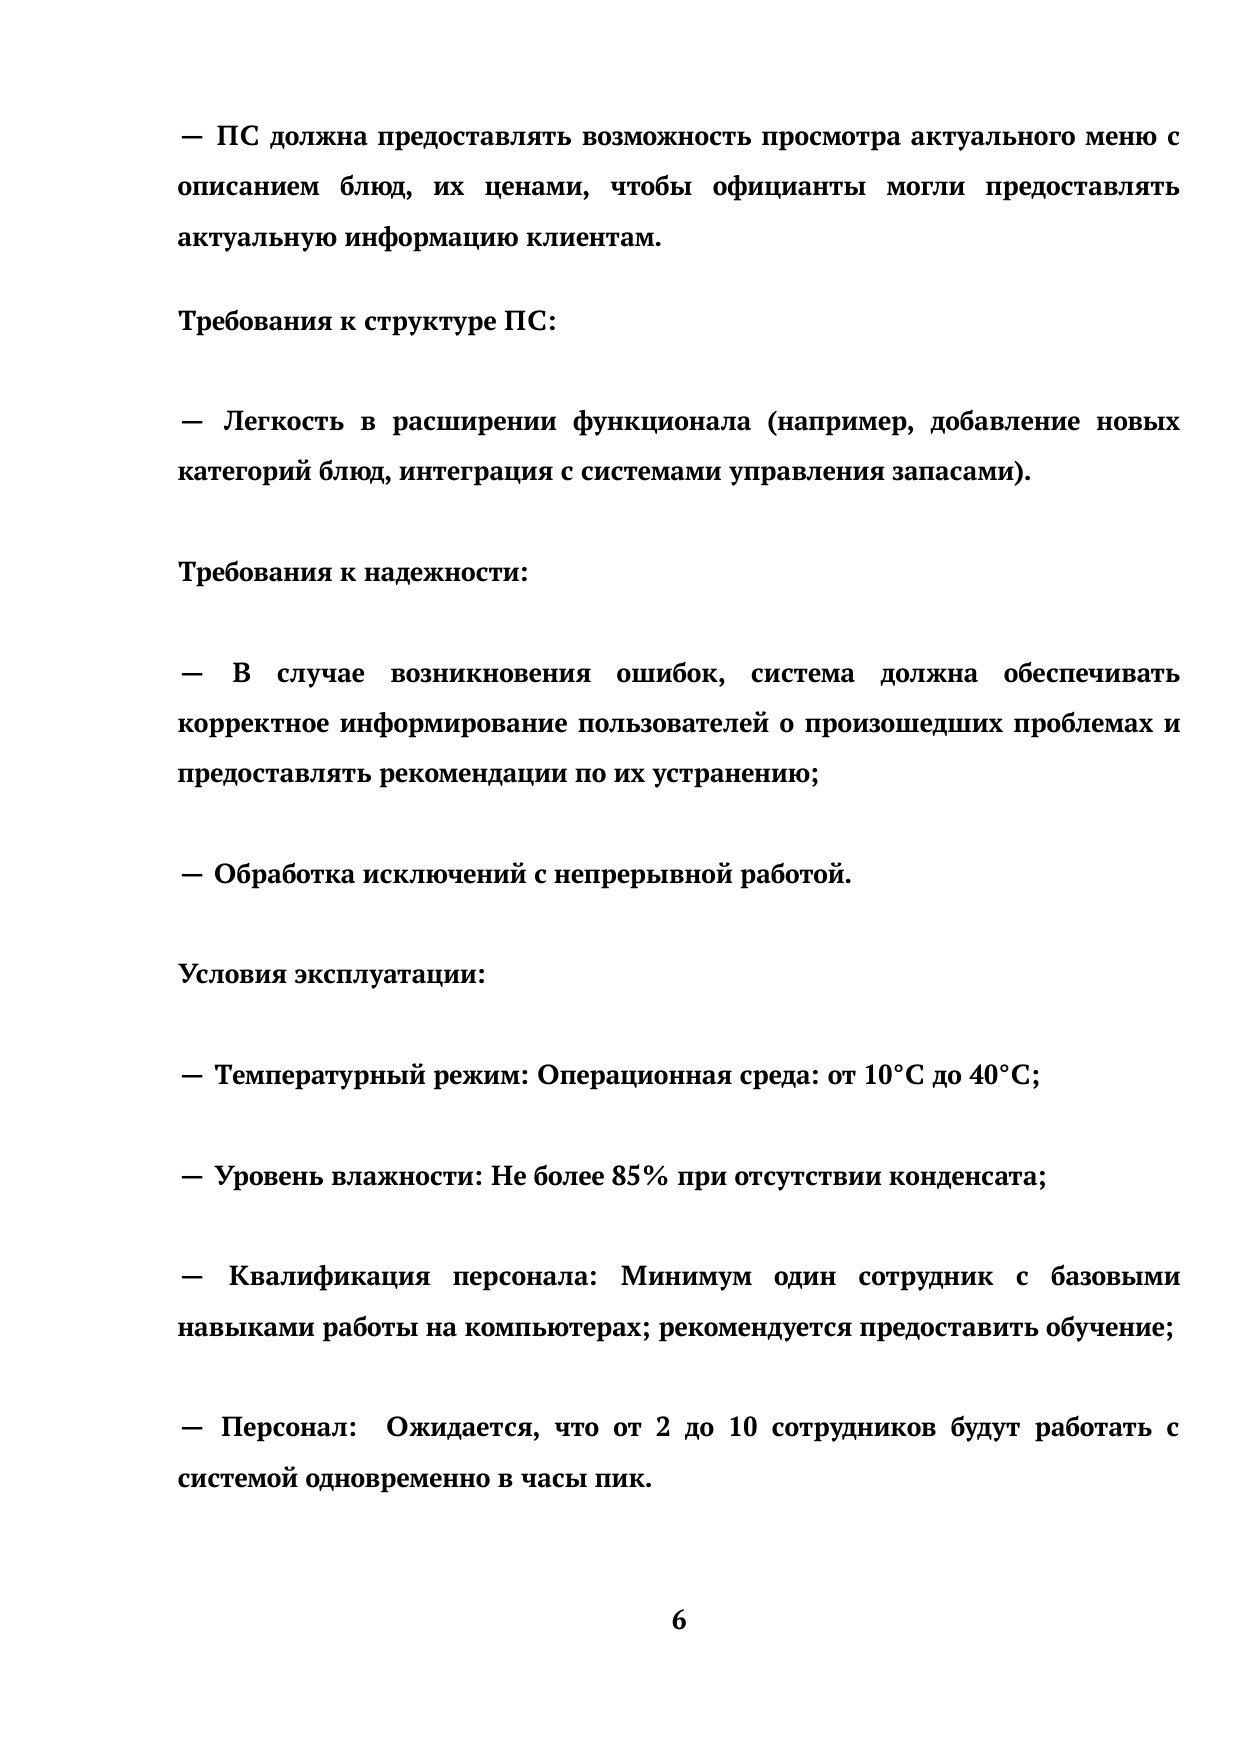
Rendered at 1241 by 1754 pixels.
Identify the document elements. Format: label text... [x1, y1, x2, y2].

text — Температурный режим: Операционная среда: от 10°C до 40°C; [177, 1057, 1181, 1091]
text Требования к структуре ПС: [177, 303, 1181, 336]
text Условия эксплуатации: [177, 957, 1181, 990]
text — В случае возникновения ошибок, система должна обеспечивать корректное информирование пользователей о произошедших проблемах и предоставлять рекомендации по их устранению; [177, 655, 1181, 789]
text — Уровень влажности: Не более 85% при отсутствии конденсата; [177, 1158, 1181, 1191]
text — Обработка исключений с непрерывной работой. [177, 856, 1181, 889]
text — Квалификация персонала: Минимум один сотрудник с базовыми навыками работы на компьютерах; рекомендуется предоставить обучение; [177, 1258, 1181, 1342]
text — ПС должна предоставлять возможность просмотра актуального меню с описанием блюд, их ценами, чтобы официанты могли предоставлять актуальную информацию клиентам. [177, 118, 1181, 252]
text — Легкость в расширении функционала (например, добавление новых категорий блюд, интеграция с системами управления запасами). [177, 403, 1181, 487]
text Требования к надежности: [177, 554, 1181, 588]
text — Персонал: Ожидается, что от 2 до 10 сотрудников будут работать с системой одновременно в часы пик. [177, 1409, 1181, 1493]
